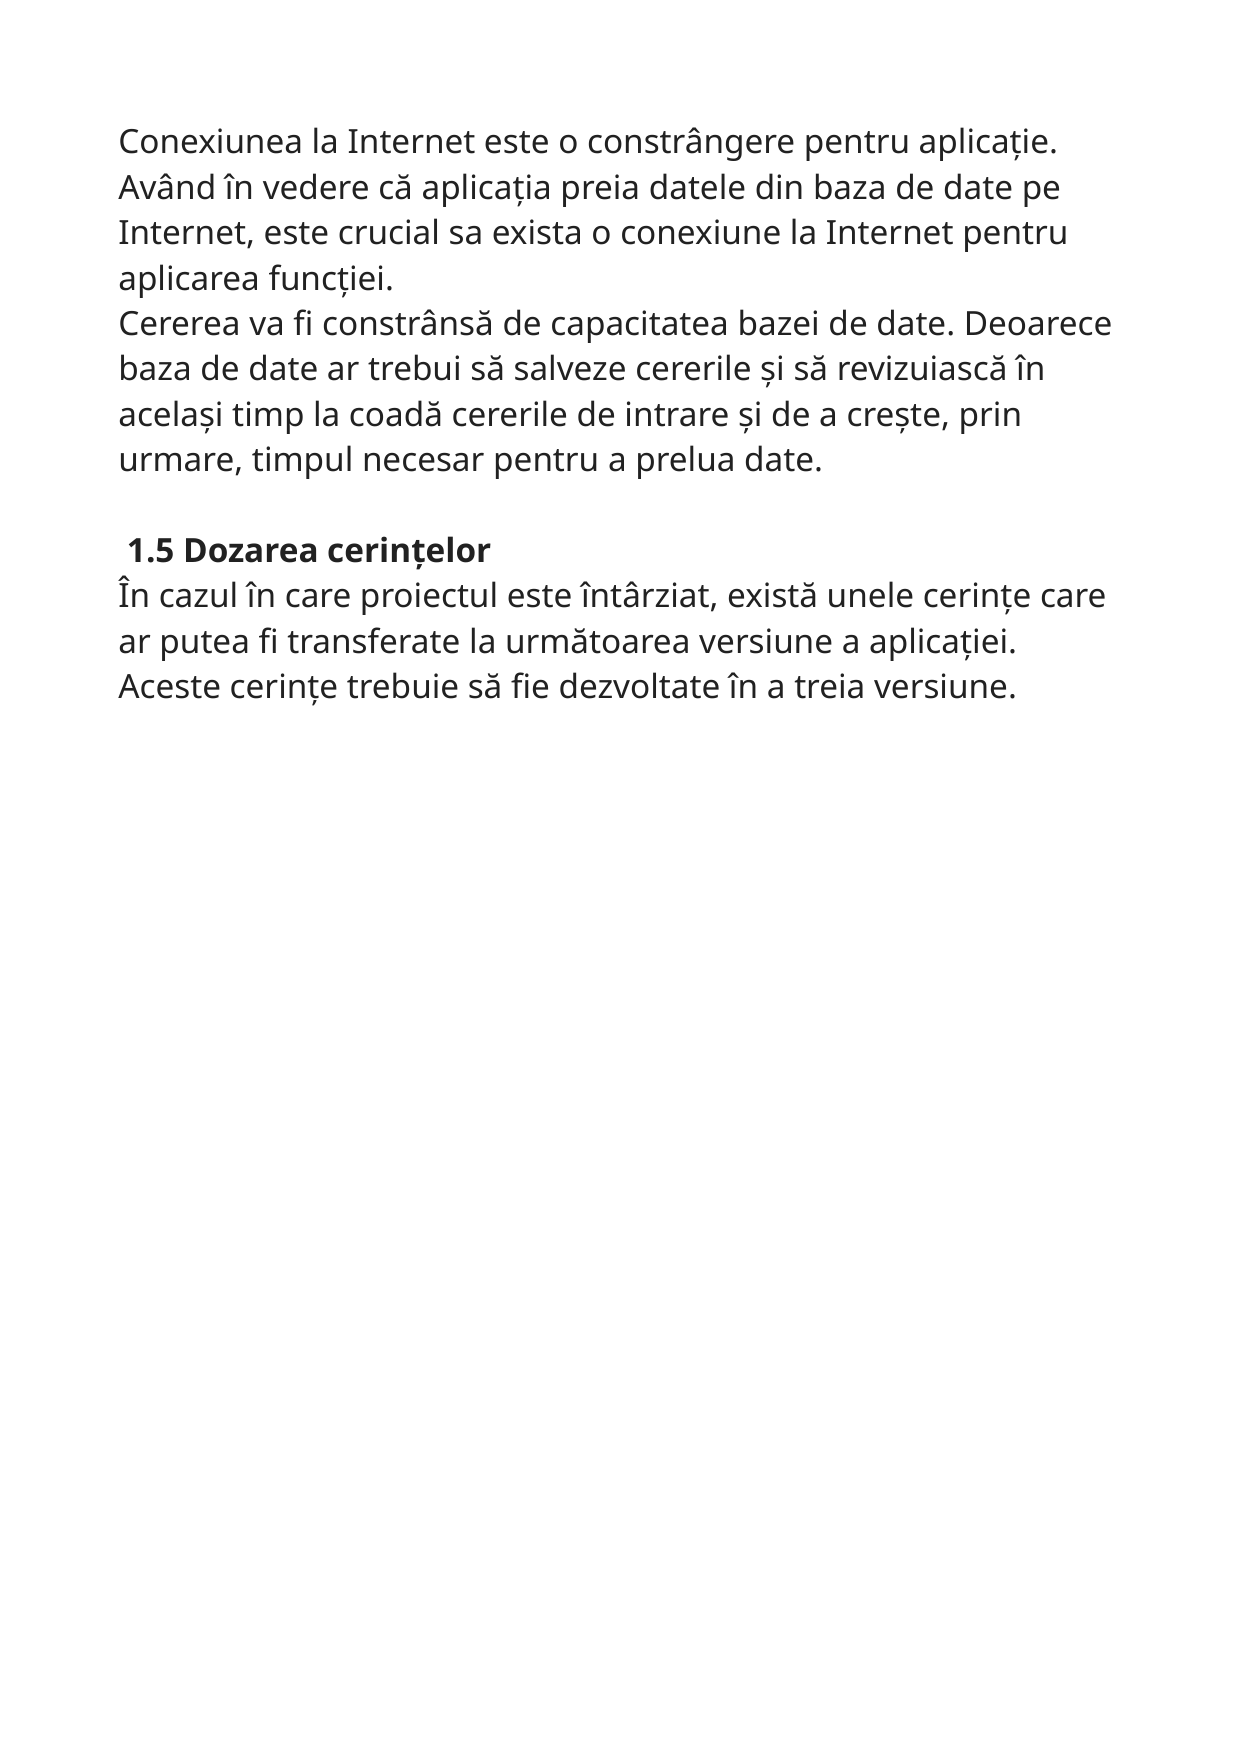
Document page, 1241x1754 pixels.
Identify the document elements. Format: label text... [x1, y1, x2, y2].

text În cazul în care proiectul este întârziat, există unele cerințe care ar putea fi transferate la următoarea versiune a aplicației. Aceste cerințe trebuie să fie dezvoltate în a treia versiune. [118, 572, 1122, 708]
text Conexiunea la Internet este o constrângere pentru aplicație. Având în vedere că aplicația preia datele din baza de date pe Internet, este crucial sa exista o conexiune la Internet pentru aplicarea funcției. [118, 118, 1122, 300]
text 1.5 Dozarea cerințelor [118, 527, 1122, 572]
text Cererea va fi constrânsă de capacitatea bazei de date. Deoarece baza de date ar trebui să salveze cererile și să revizuiască în același timp la coadă cererile de intrare și de a crește, prin urmare, timpul necesar pentru a prelua date. [118, 300, 1122, 481]
